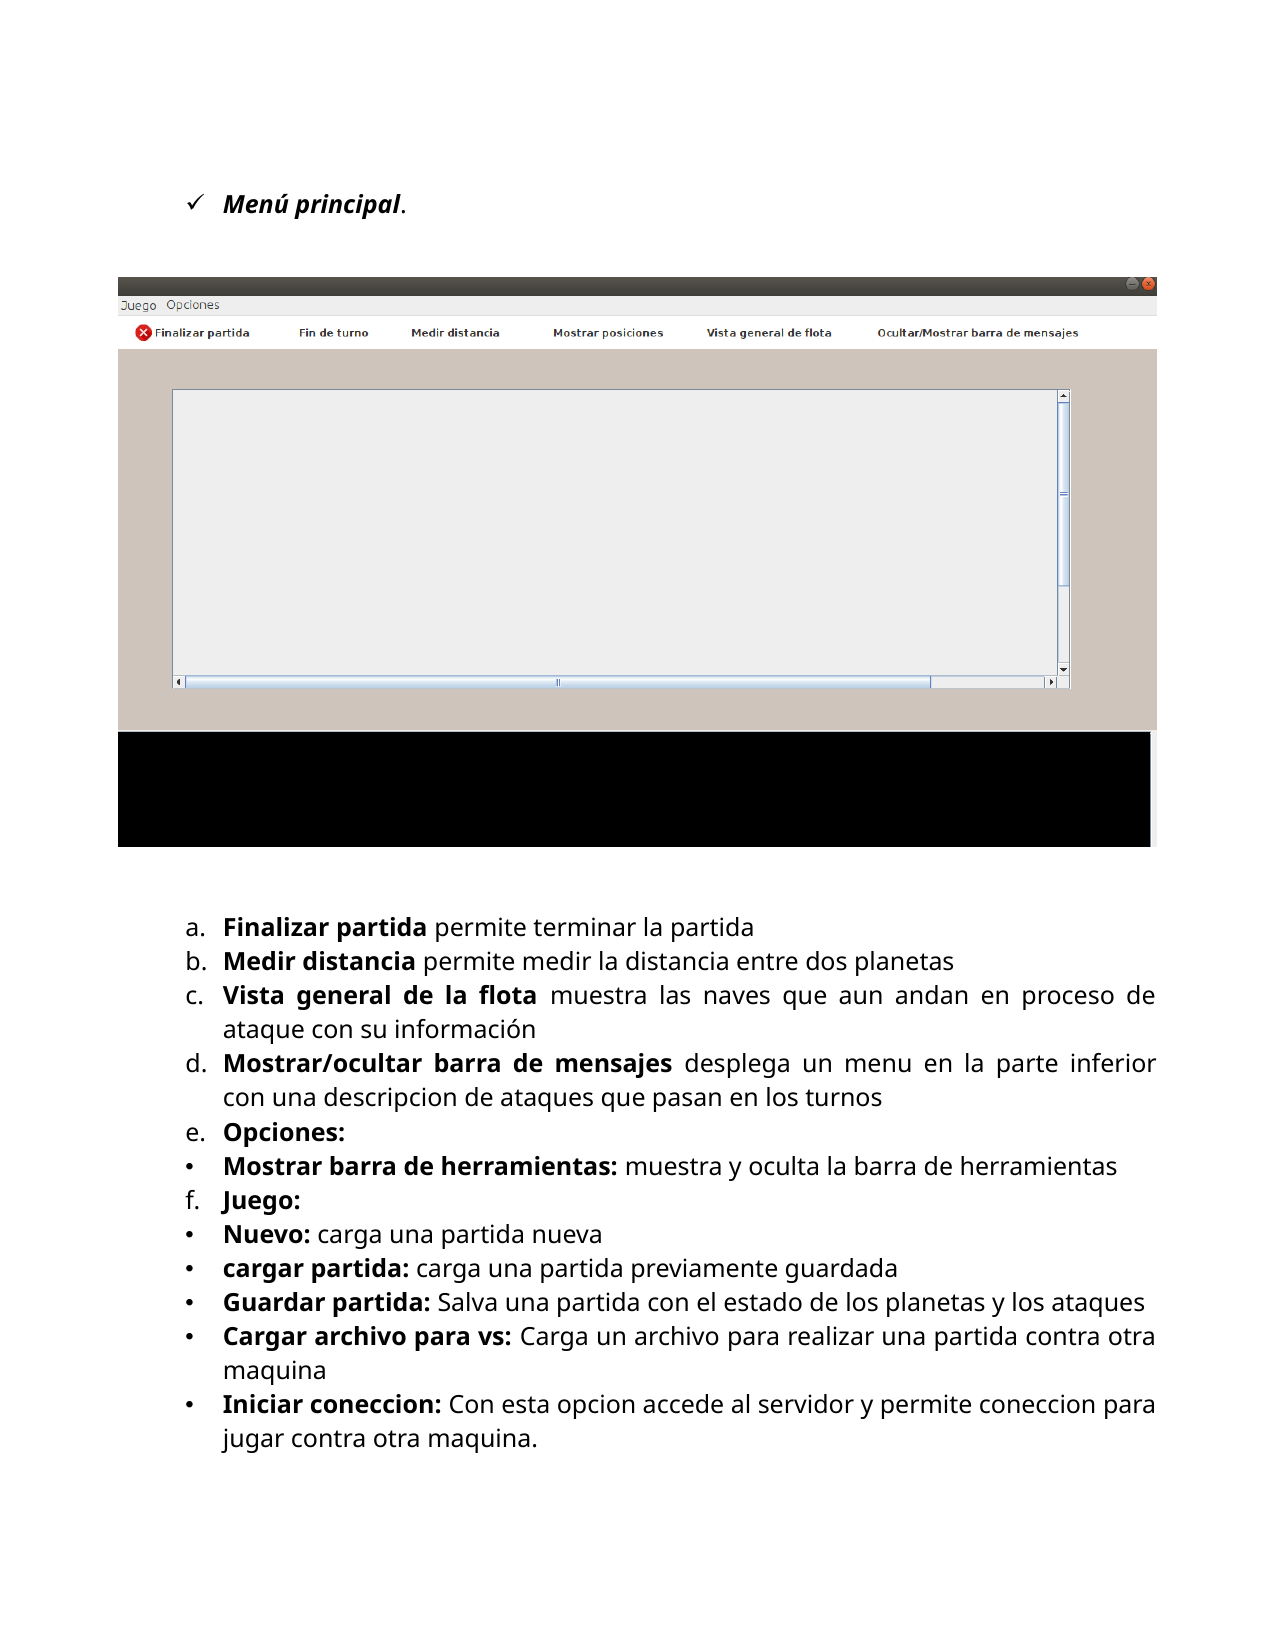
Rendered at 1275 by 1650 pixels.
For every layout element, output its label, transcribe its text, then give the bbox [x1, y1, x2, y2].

list cargar partida: carga una partida previamente guardada [185, 1250, 1157, 1284]
list Finalizar partida permite terminar la partida [185, 910, 1157, 944]
list Opciones: [185, 1114, 1157, 1148]
list Juego: [185, 1182, 1157, 1216]
list Mostrar barra de herramientas: muestra y oculta la barra de herramientas [185, 1148, 1157, 1182]
list Cargar archivo para vs: Carga un archivo para realizar una partida contra otra maquina [185, 1318, 1157, 1387]
list Mostrar/ocultar barra de mensajes desplega un menu en la parte inferior con una descripcion de ataques que pasan en los turnos [185, 1046, 1157, 1114]
list Iniciar coneccion: Con esta opcion accede al servidor y permite coneccion para jugar contra otra maquina. [185, 1387, 1157, 1455]
list Nuevo: carga una partida nueva [185, 1216, 1157, 1250]
list Vista general de la flota muestra las naves que aun andan en proceso de ataque con su información [185, 978, 1157, 1046]
list Medir distancia permite medir la distancia entre dos planetas [185, 944, 1157, 978]
list Guardar partida: Salva una partida con el estado de los planetas y los ataques [185, 1284, 1157, 1318]
list Menú principal. [185, 186, 1157, 220]
picture [118, 277, 1157, 847]
